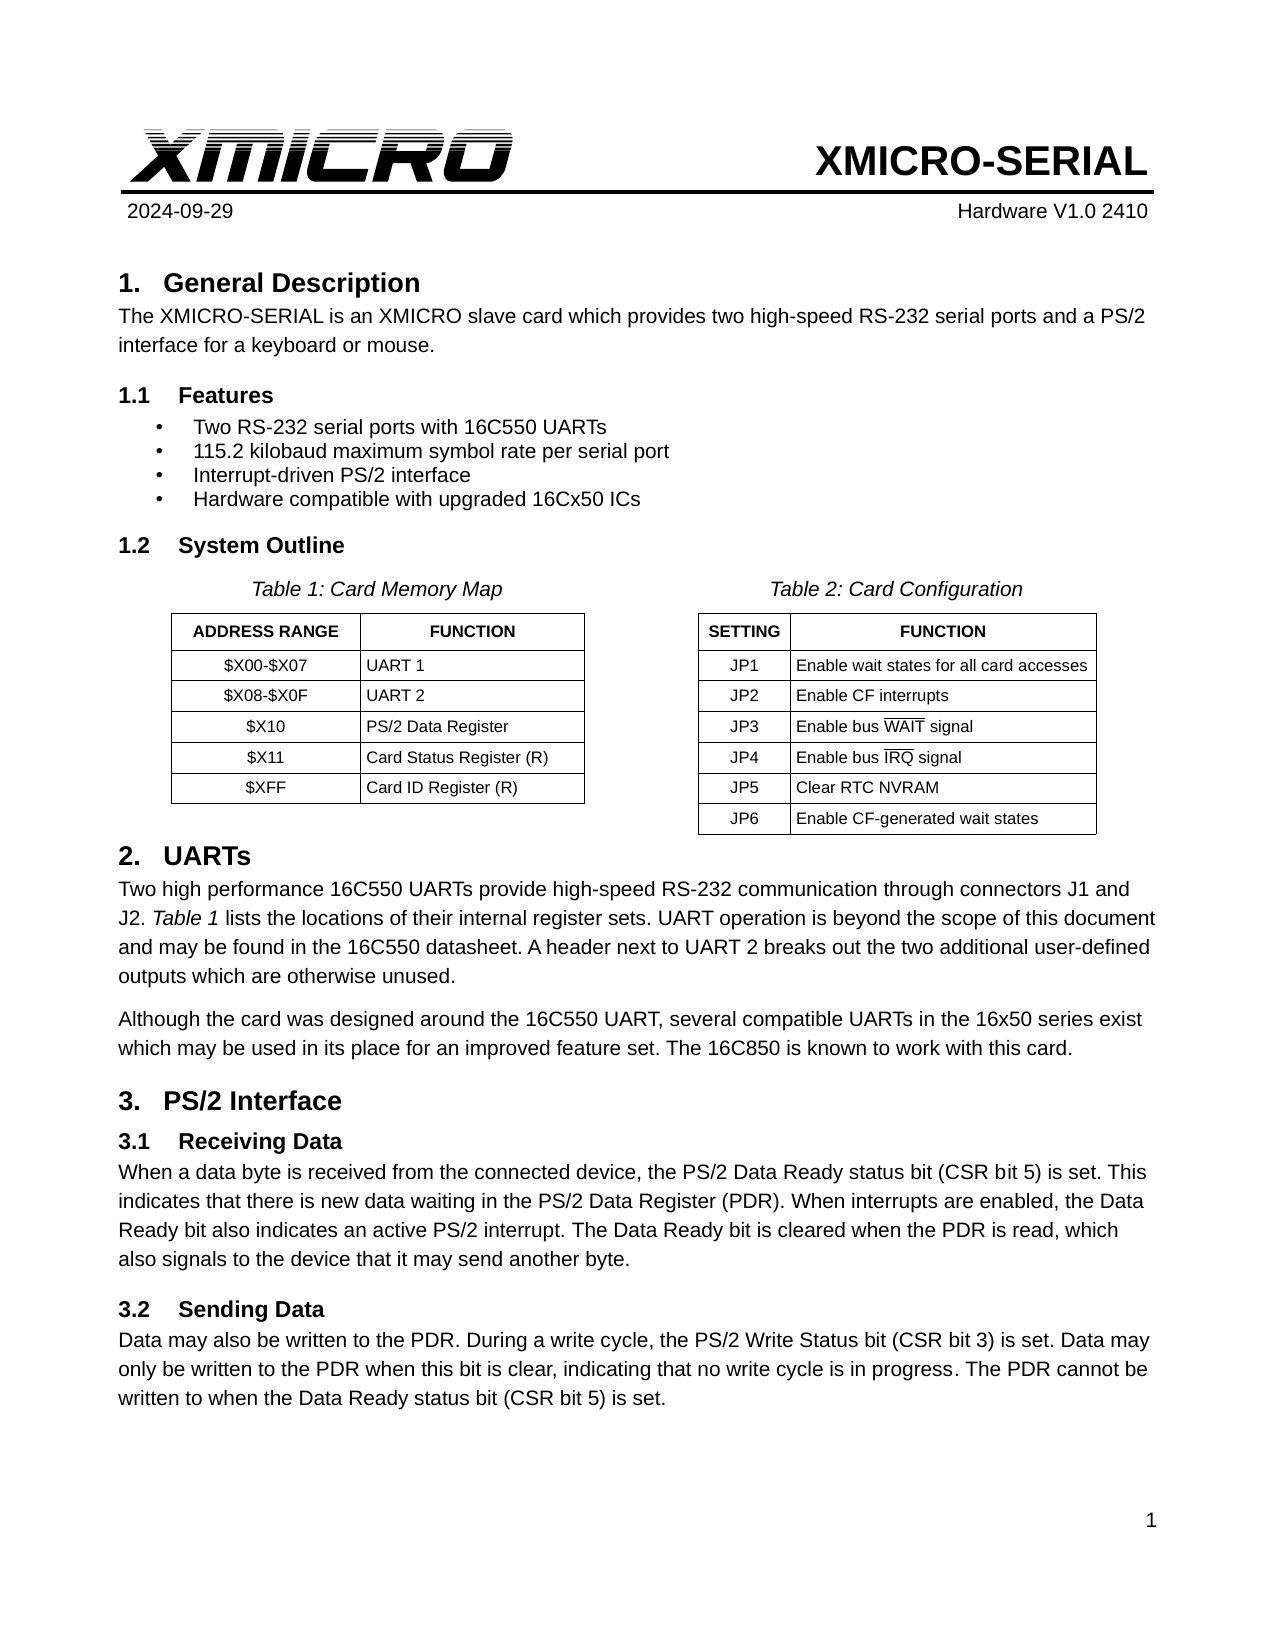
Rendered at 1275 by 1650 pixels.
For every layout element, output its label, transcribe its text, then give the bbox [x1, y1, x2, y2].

table_cell JP4 [699, 743, 790, 772]
text Although the card was designed around the 16C550 UART, several compatible UARTs in the 16x50 series exist which may be used in its place for an improved feature set. The 16C850 is known to work with this card. [118, 1007, 1157, 1059]
text When a data byte is received from the connected device, the PS/2 Data Ready status bit (CSR bit 5) is set. This indicates that there is new data waiting in the PS/2 Data Register (PDR). When interrupts are enabled, the Data Ready bit also indicates an active PS/2 interrupt. The Data Ready bit is cleared when the PDR is read, which also signals to the device that it may send another byte. [118, 1160, 1157, 1270]
subtitle Features [118, 382, 1157, 409]
table_cell PS/2 Data Register [361, 712, 584, 742]
table_header Function [361, 614, 584, 649]
subtitle Sending Data [118, 1296, 1157, 1322]
subtitle Receiving Data [118, 1128, 1157, 1154]
table_cell $X10 [172, 712, 360, 742]
table_cell $X08-$X0F [172, 681, 360, 711]
table_cell Card ID Register (R) [361, 774, 584, 803]
text The XMICRO-SERIAL is an XMICRO slave card which provides two high-speed RS-232 serial ports and a PS/2 interface for a keyboard or mouse. [118, 304, 1157, 357]
table_cell JP3 [699, 712, 790, 742]
text Two high performance 16C550 UARTs provide high-speed RS-232 communication through connectors J1 and J2. Table 1 lists the locations of their internal register sets. UART operation is beyond the scope of this document and may be found in the 16C550 datasheet. A header next to UART 2 breaks out the two additional user-defined outputs which are otherwise unused. [118, 877, 1157, 987]
table_header Table 2: Card Configuration [638, 564, 1157, 834]
list Two RS-232 serial ports with 16C550 UARTs [156, 415, 1157, 439]
table_cell Enable CF interrupts [791, 681, 1096, 711]
table_header Function [791, 614, 1096, 649]
subtitle UARTs [118, 840, 1157, 871]
text Data may also be written to the PDR. During a write cycle, the PS/2 Write Status bit (CSR bit 3) is set. Data may only be written to the PDR when this bit is clear, indicating that no write cycle is in progress. The PDR cannot be written to when the Data Ready status bit (CSR bit 5) is set. [118, 1328, 1157, 1409]
table_cell $X11 [172, 743, 360, 772]
table_cell Enable wait states for all card accesses [791, 651, 1096, 680]
table_header Setting [699, 614, 790, 649]
list Hardware compatible with upgraded 16Cx50 ICs [156, 487, 1157, 511]
subtitle PS/2 Interface [118, 1085, 1157, 1116]
table_cell JP5 [699, 774, 790, 803]
table_cell Enable CF-generated wait states [791, 804, 1096, 834]
table_cell JP2 [699, 681, 790, 711]
table_cell Card Status Register (R) [361, 743, 584, 772]
list 115.2 kilobaud maximum symbol rate per serial port [156, 439, 1157, 463]
list Interrupt-driven PS/2 interface [156, 463, 1157, 487]
table_header Address Range [172, 614, 360, 649]
table_cell UART 2 [361, 681, 584, 711]
table_cell UART 1 [361, 651, 584, 680]
table_header Table 1: Card Memory Map [118, 564, 637, 834]
table_cell JP6 [699, 804, 790, 834]
subtitle General Description [118, 267, 1157, 298]
table_cell Enable bus WAIT signal [791, 712, 1096, 742]
table_cell Enable bus IRQ signal [791, 743, 1096, 772]
table_cell JP1 [699, 651, 790, 680]
table_cell $X00-$X07 [172, 651, 360, 680]
table_cell Clear RTC NVRAM [791, 774, 1096, 803]
subtitle System Outline [118, 532, 1157, 558]
table_cell $XFF [172, 774, 360, 803]
